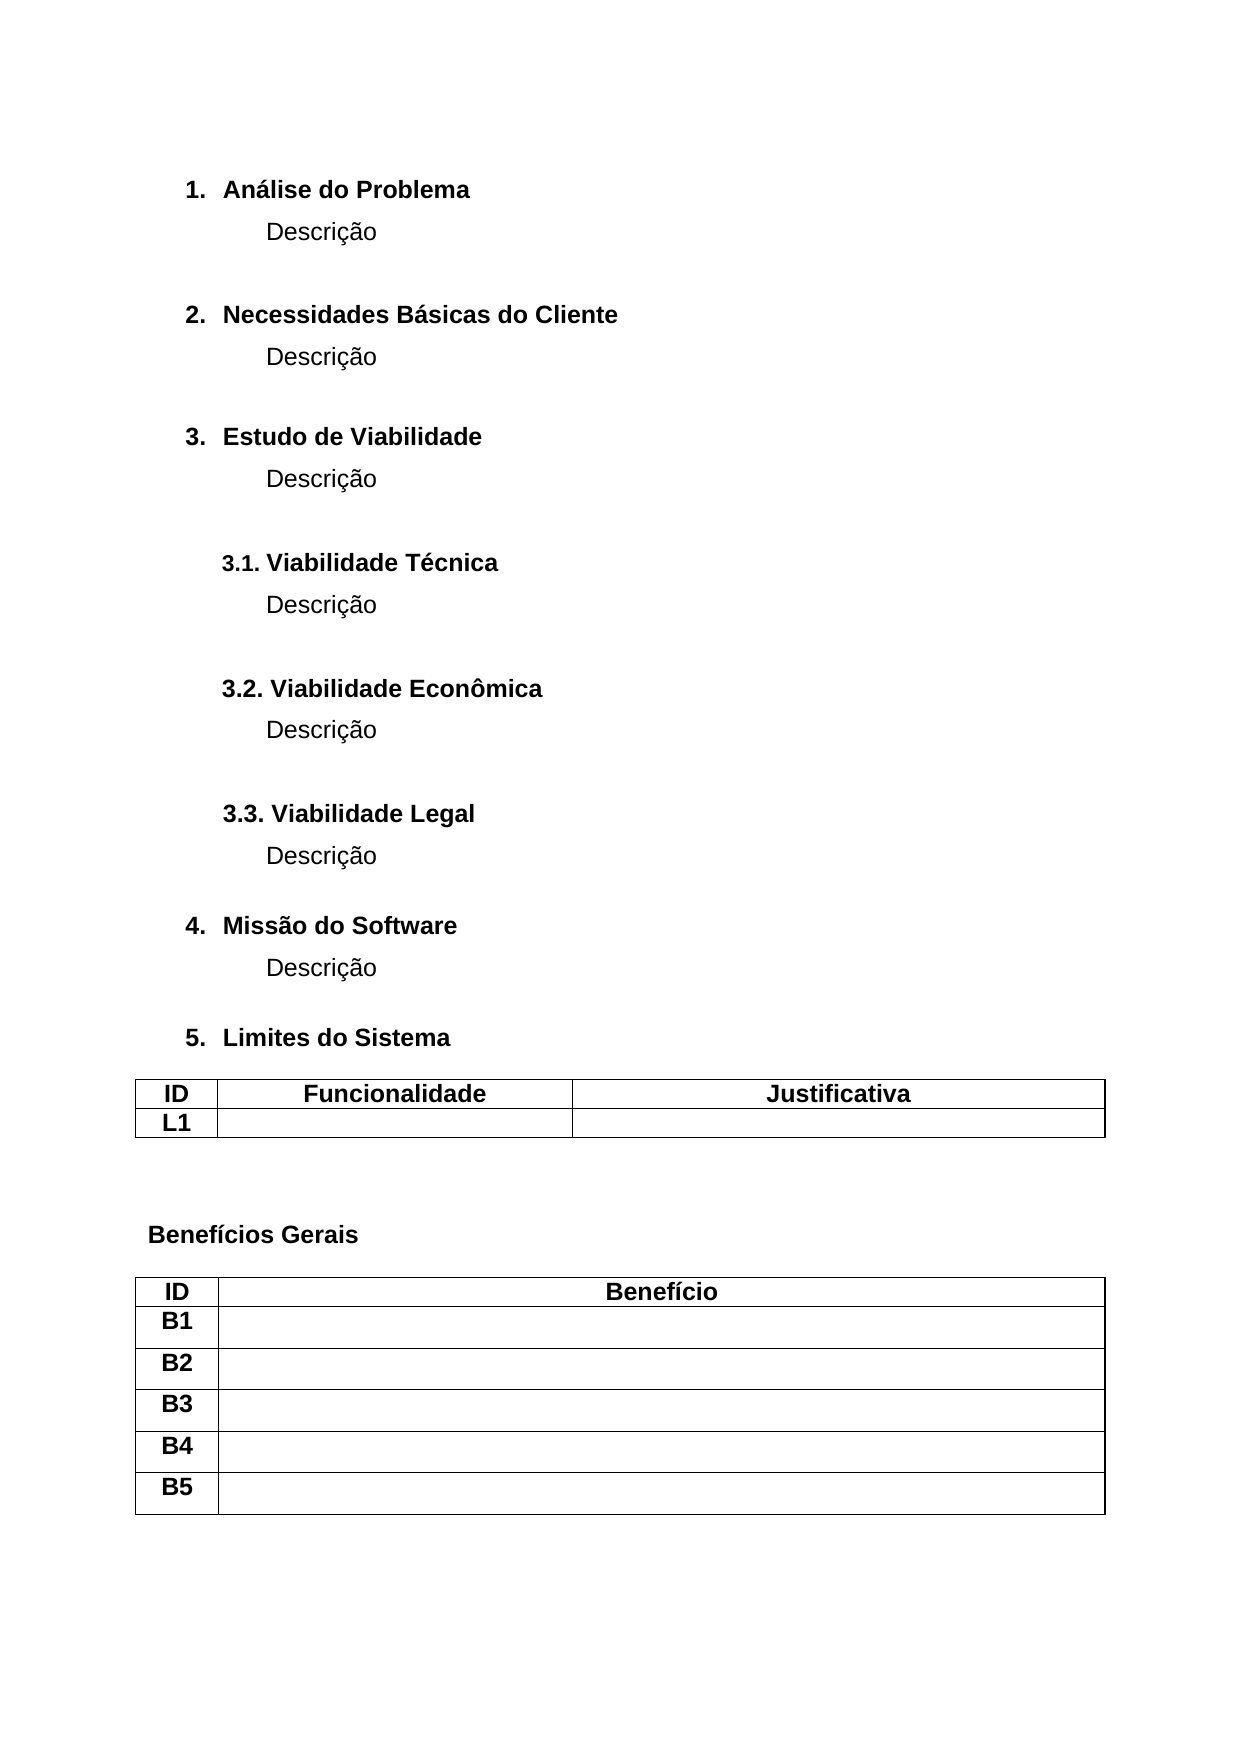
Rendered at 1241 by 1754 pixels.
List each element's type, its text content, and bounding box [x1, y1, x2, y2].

table_cell [219, 1349, 1104, 1389]
list Estudo de Viabilidade [185, 423, 1092, 451]
table_cell [219, 1390, 1104, 1431]
table_cell [219, 1473, 1104, 1513]
text Descrição [148, 591, 1092, 619]
table_cell B4 [136, 1432, 218, 1472]
text 3.3. Viabilidade Legal [223, 800, 1092, 828]
list Necessidades Básicas do Cliente [185, 301, 1092, 329]
table_cell L1 [136, 1109, 217, 1137]
table_header ID [136, 1080, 217, 1108]
list Análise do Problema [185, 175, 1092, 203]
table_cell [219, 1432, 1104, 1472]
table_header Benefício [219, 1278, 1104, 1306]
text Descrição [148, 217, 1092, 245]
text 3.2. Viabilidade Econômica [222, 674, 1092, 702]
text Descrição [148, 716, 1092, 744]
list Limites do Sistema [185, 1023, 1092, 1051]
table_header Funcionalidade [218, 1080, 572, 1108]
table_cell B5 [136, 1473, 218, 1513]
table_cell B2 [136, 1349, 218, 1389]
text Descrição [148, 842, 1092, 870]
text 3.1. Viabilidade Técnica [222, 549, 1092, 577]
table_cell [218, 1109, 572, 1137]
table_cell [219, 1307, 1104, 1348]
table_cell B1 [136, 1307, 218, 1348]
text Descrição [148, 343, 1092, 371]
table_header ID [136, 1278, 218, 1306]
list Missão do Software [185, 912, 1092, 940]
text Descrição [148, 465, 1092, 493]
subtitle Benefícios Gerais [148, 1221, 1092, 1249]
text Descrição [148, 954, 1092, 982]
table_header Justificativa [573, 1080, 1104, 1108]
table_cell B3 [136, 1390, 218, 1431]
table_cell [573, 1109, 1104, 1137]
